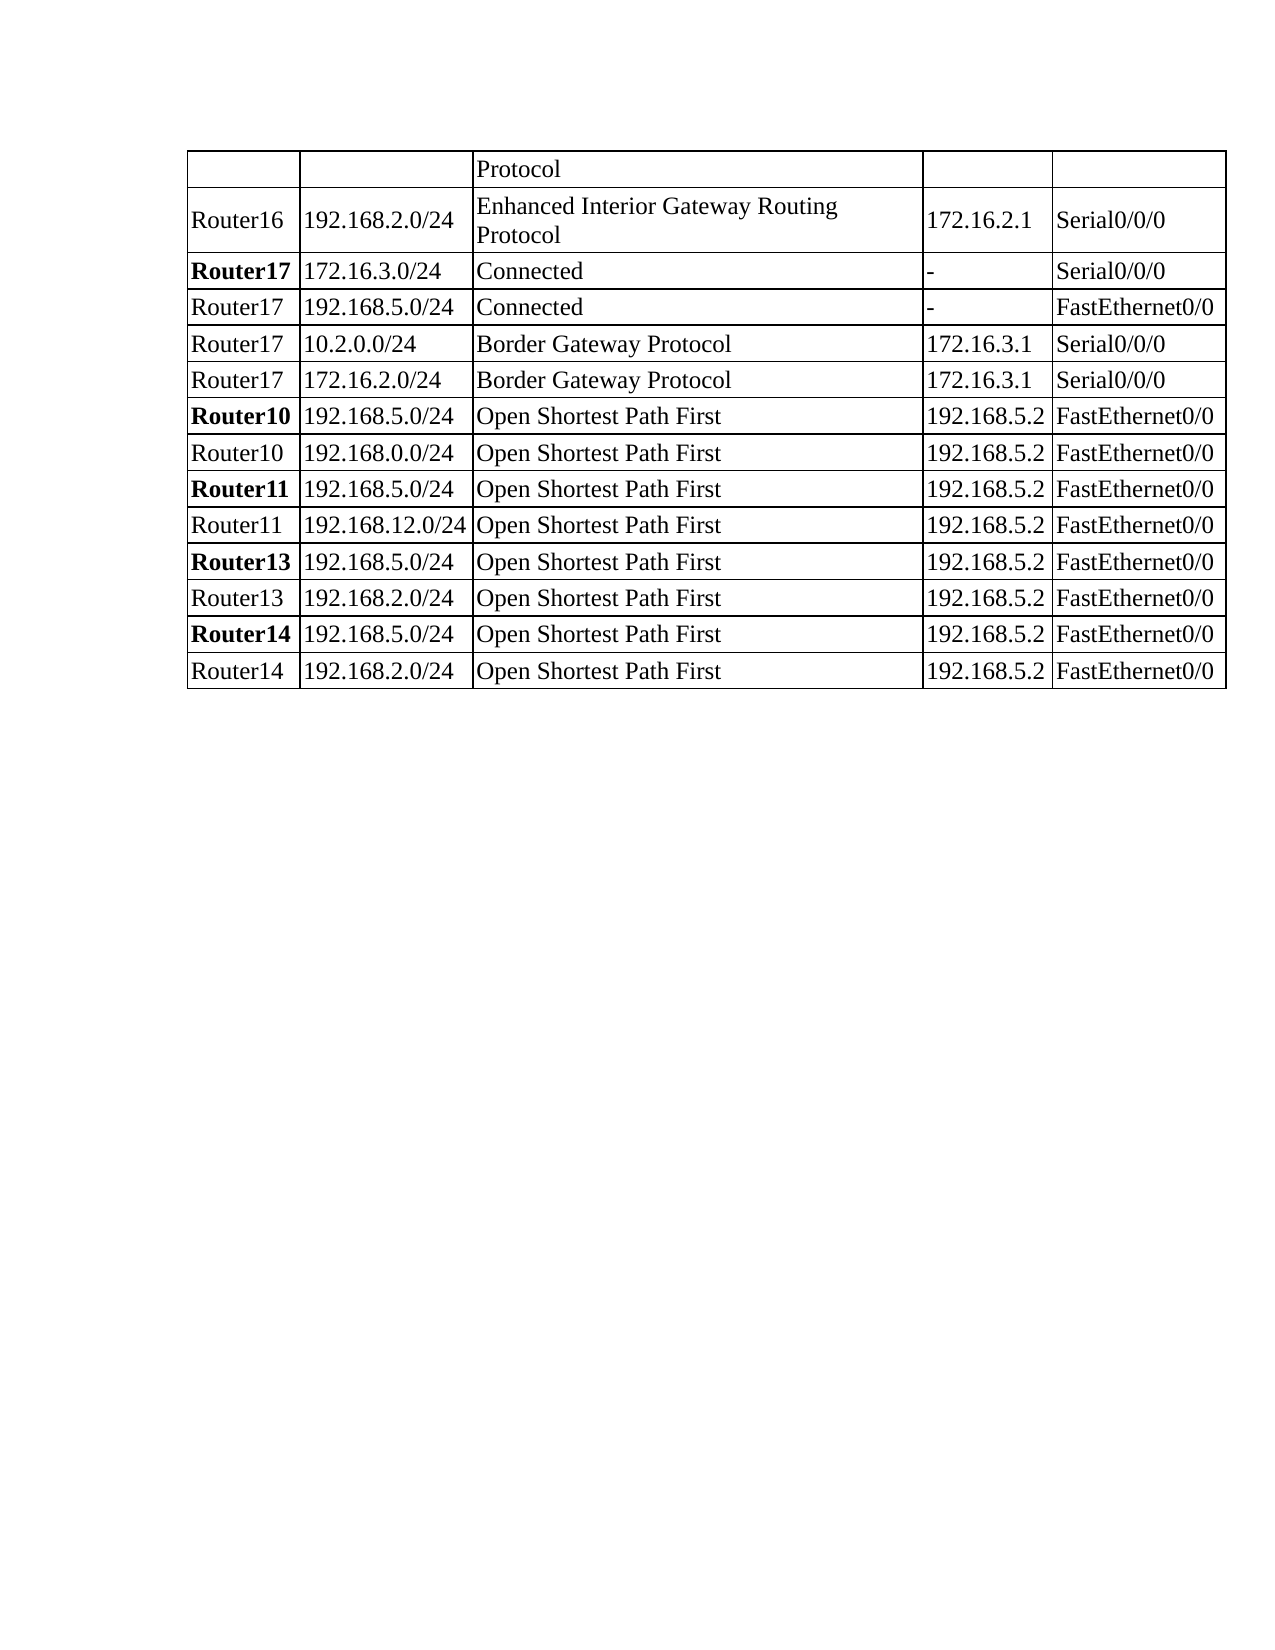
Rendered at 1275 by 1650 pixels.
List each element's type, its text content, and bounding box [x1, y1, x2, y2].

table_cell Router17 [188, 362, 299, 397]
table_cell FastEthernet0/0 [1053, 435, 1225, 469]
table_cell [188, 152, 299, 186]
table_cell 192.168.5.2 [924, 398, 1052, 433]
table_cell 192.168.5.2 [924, 580, 1052, 615]
table_cell Router14 [188, 653, 299, 688]
table_cell 192.168.5.2 [924, 544, 1052, 579]
table_cell Router16 [188, 188, 299, 251]
table_cell Border Gateway Protocol [474, 326, 922, 361]
table_cell Router11 [188, 508, 299, 542]
table_cell Router10 [188, 435, 299, 469]
table_cell - [924, 290, 1052, 324]
table_cell Border Gateway Protocol [474, 362, 922, 397]
table_cell [924, 152, 1052, 186]
table_cell Router17 [188, 253, 299, 288]
table_cell FastEthernet0/0 [1053, 508, 1225, 542]
table_cell 172.16.3.0/24 [301, 253, 472, 288]
table_cell 192.168.12.0/24 [301, 508, 472, 542]
table_cell FastEthernet0/0 [1053, 544, 1225, 579]
table_cell FastEthernet0/0 [1053, 617, 1225, 651]
table_cell Connected [474, 253, 922, 288]
table_cell Router14 [188, 617, 299, 651]
table_cell 192.168.5.2 [924, 617, 1052, 651]
table_cell FastEthernet0/0 [1053, 290, 1225, 324]
table_cell 192.168.2.0/24 [301, 188, 472, 251]
table_cell [301, 152, 472, 186]
table_cell 192.168.5.2 [924, 471, 1052, 506]
table_cell Open Shortest Path First [474, 435, 922, 469]
table_cell 192.168.5.2 [924, 653, 1052, 688]
table_cell Open Shortest Path First [474, 544, 922, 579]
table_cell Connected [474, 290, 922, 324]
table_cell FastEthernet0/0 [1053, 580, 1225, 615]
table_cell Open Shortest Path First [474, 653, 922, 688]
table_cell Open Shortest Path First [474, 508, 922, 542]
table_cell 172.16.2.1 [924, 188, 1052, 251]
table_cell 192.168.5.2 [924, 508, 1052, 542]
table_cell Open Shortest Path First [474, 617, 922, 651]
table_cell Router13 [188, 544, 299, 579]
table_cell 192.168.5.0/24 [301, 471, 472, 506]
table_cell 192.168.5.0/24 [301, 544, 472, 579]
table_cell Open Shortest Path First [474, 471, 922, 506]
table_cell Router17 [188, 290, 299, 324]
table_cell Serial0/0/0 [1053, 362, 1225, 397]
table_cell Serial0/0/0 [1053, 326, 1225, 361]
table_cell 192.168.0.0/24 [301, 435, 472, 469]
table_cell 192.168.5.0/24 [301, 290, 472, 324]
table_cell Open Shortest Path First [474, 580, 922, 615]
table_cell 172.16.3.1 [924, 326, 1052, 361]
table_cell Protocol [474, 152, 922, 186]
table_cell 192.168.5.0/24 [301, 398, 472, 433]
table_cell [1053, 152, 1225, 186]
table_cell Serial0/0/0 [1053, 188, 1225, 251]
table_cell Router13 [188, 580, 299, 615]
table_cell Enhanced Interior Gateway Routing Protocol [474, 188, 922, 251]
table_cell Router17 [188, 326, 299, 361]
table_cell - [924, 253, 1052, 288]
table_cell 192.168.5.0/24 [301, 617, 472, 651]
table_cell FastEthernet0/0 [1053, 471, 1225, 506]
table_cell 172.16.3.1 [924, 362, 1052, 397]
table_cell Router10 [188, 398, 299, 433]
table_cell Serial0/0/0 [1053, 253, 1225, 288]
table_cell 192.168.5.2 [924, 435, 1052, 469]
table_cell FastEthernet0/0 [1053, 398, 1225, 433]
table_cell 172.16.2.0/24 [301, 362, 472, 397]
table_cell Router11 [188, 471, 299, 506]
table_cell 192.168.2.0/24 [301, 580, 472, 615]
table_cell 10.2.0.0/24 [301, 326, 472, 361]
table_cell FastEthernet0/0 [1053, 653, 1225, 688]
table_cell Open Shortest Path First [474, 398, 922, 433]
table_cell 192.168.2.0/24 [301, 653, 472, 688]
